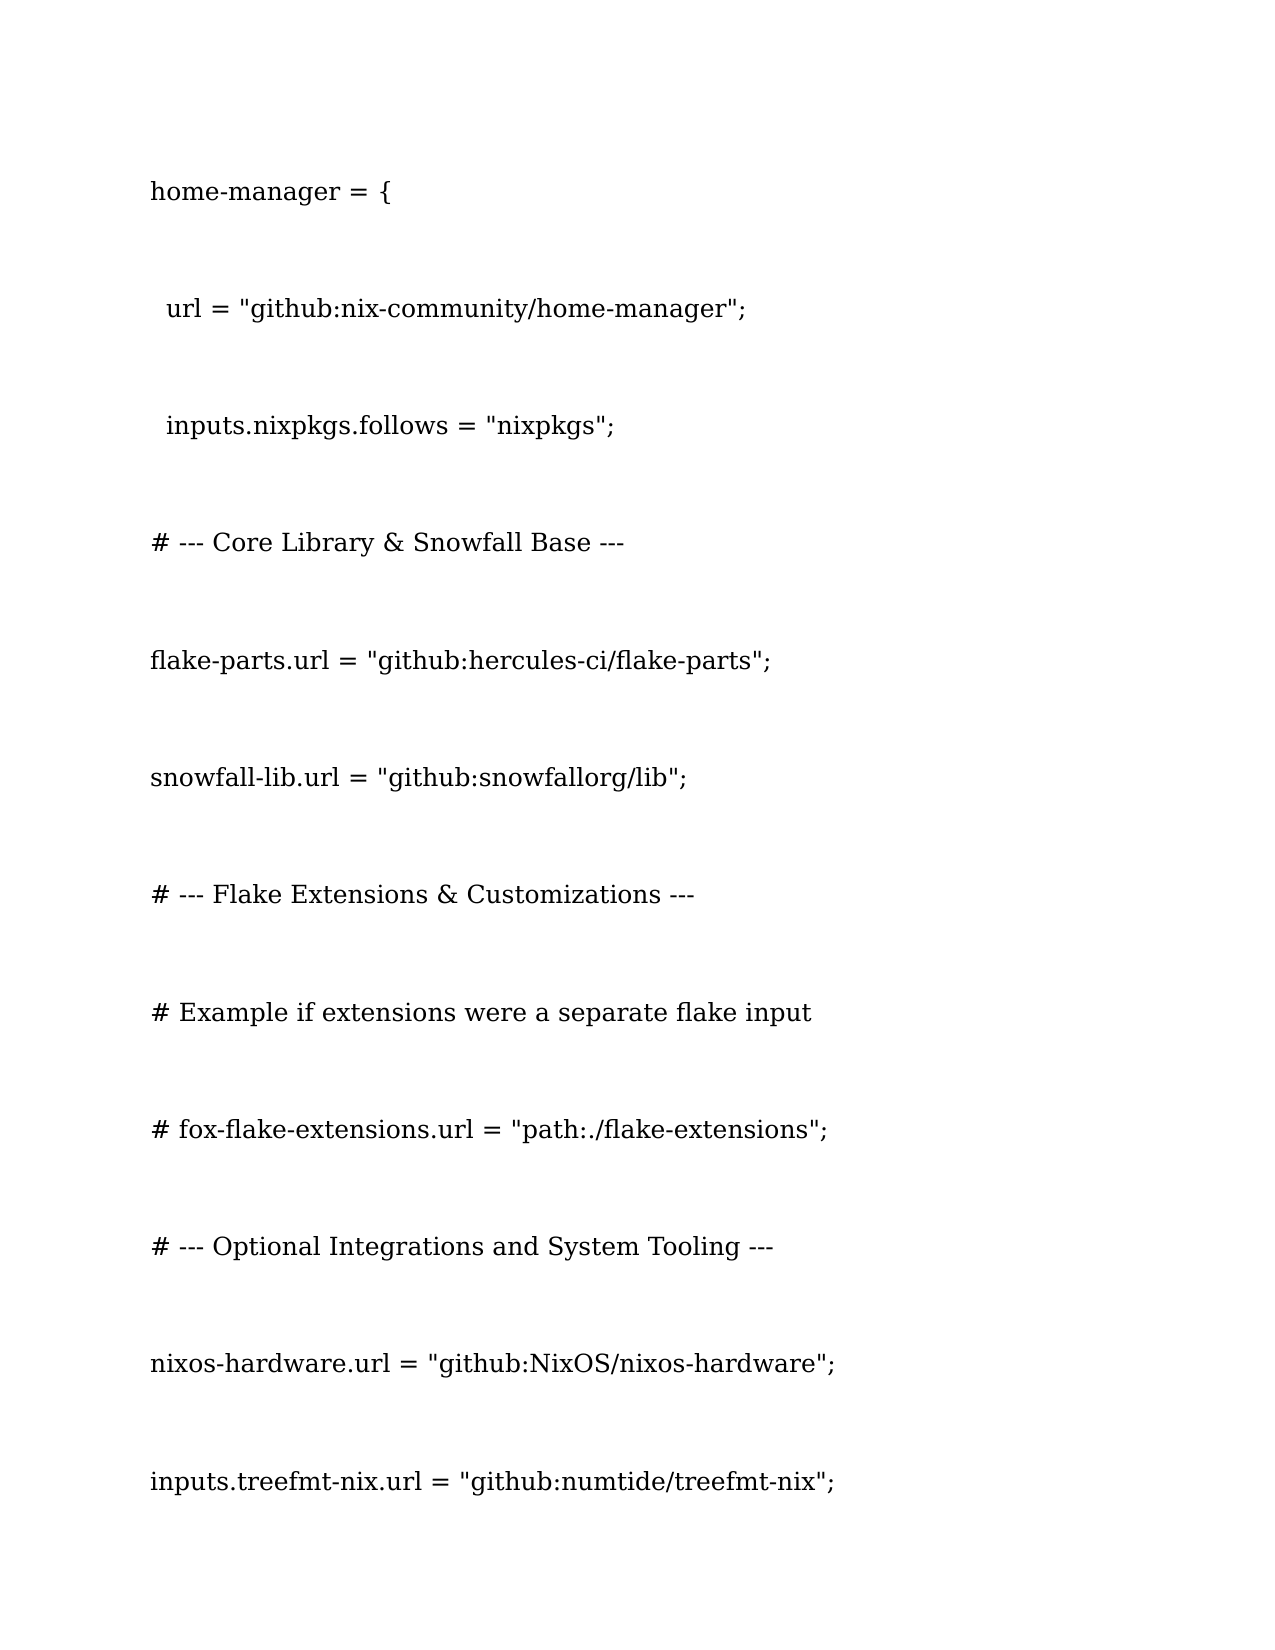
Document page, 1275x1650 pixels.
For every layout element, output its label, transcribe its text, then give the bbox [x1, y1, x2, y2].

text # --- Core Library & Snowfall Base --- [118, 529, 1157, 558]
text snowfall-lib.url = "github:snowfallorg/lib"; [118, 763, 1157, 792]
text home-manager = { [118, 177, 1157, 206]
text # Example if extensions were a separate flake input [118, 998, 1157, 1027]
text # fox-flake-extensions.url = "path:./flake-extensions"; [118, 1115, 1157, 1144]
text # --- Flake Extensions & Customizations --- [118, 881, 1157, 910]
text inputs.nixpkgs.follows = "nixpkgs"; [118, 411, 1157, 441]
text nixos-hardware.url = "github:NixOS/nixos-hardware"; [118, 1350, 1157, 1379]
text inputs.treefmt-nix.url = "github:numtide/treefmt-nix"; [118, 1467, 1157, 1496]
text url = "github:nix-community/home-manager"; [118, 294, 1157, 323]
text flake-parts.url = "github:hercules-ci/flake-parts"; [118, 646, 1157, 675]
text # --- Optional Integrations and System Tooling --- [118, 1232, 1157, 1262]
